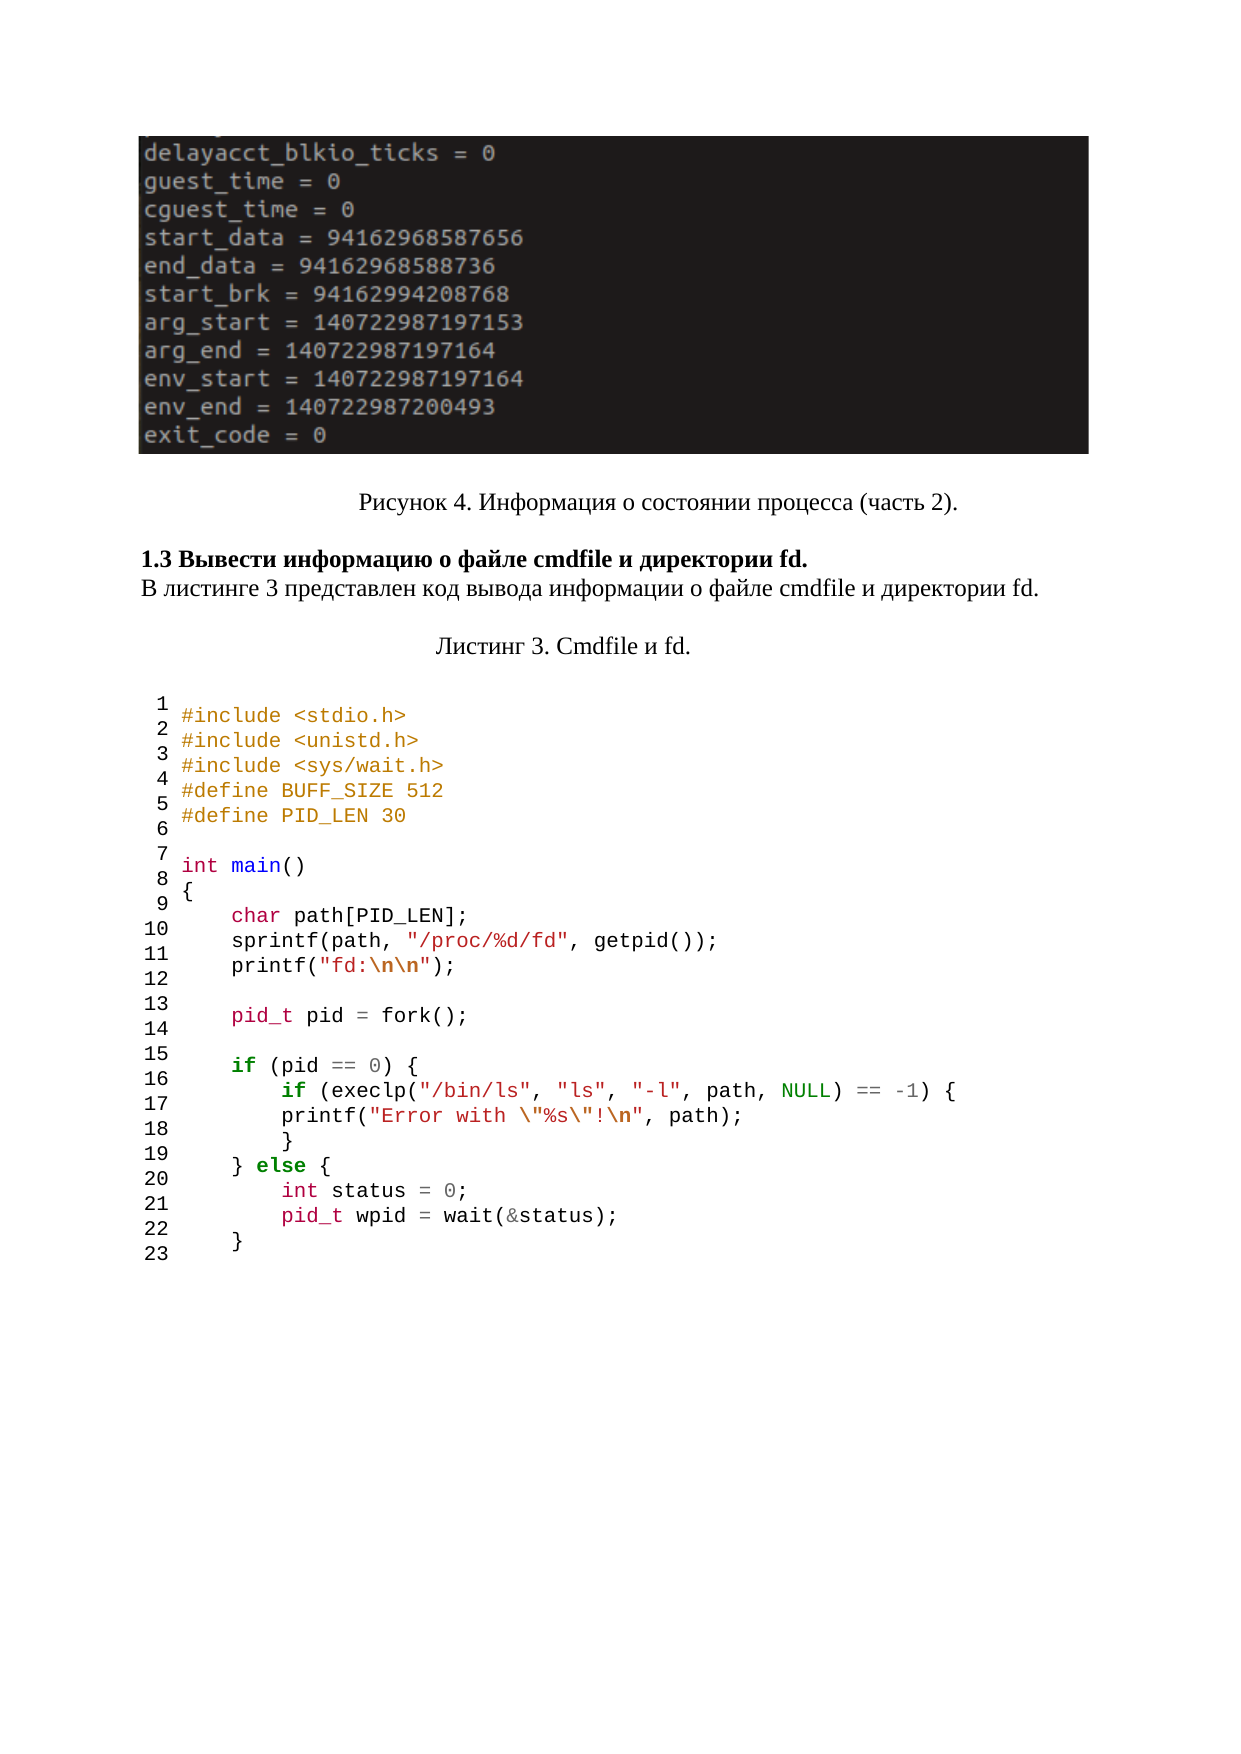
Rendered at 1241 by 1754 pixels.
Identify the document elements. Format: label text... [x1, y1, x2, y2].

text В листинге 3 представлен код вывода информации о файле cmdfile и директории fd. [141, 573, 1152, 602]
text 1.3 Вывести информацию о файле cmdfile и директории fd. [141, 544, 1152, 573]
text Листинг 3. Cmdfile и fd. [141, 631, 1152, 659]
picture [138, 136, 1089, 454]
table_header #include <stdio.h> #include <unistd.h> #include <sys/wait.h> #define BUFF_SIZE 512 #define PID_LEN 30 int main() { char path[PID_LEN]; sprintf(path, "/proc/%d/fd", getpid()); printf("fd:\n\n"); pid_t pid = fork(); if (pid == 0) { if (execlp("/bin/ls", "ls", "-l", path, NULL) == -1) { printf("Error with \"%s\"!\n", path); } } else { int status = 0; pid_t wpid = wait(&status); } [178, 688, 969, 1269]
text Рисунок 4. Информация о состоянии процесса (часть 2). [141, 487, 1152, 516]
table_header 1 2 3 4 5 6 7 8 9 10 11 12 13 14 15 16 17 18 19 20 21 22 23 [141, 688, 178, 1269]
